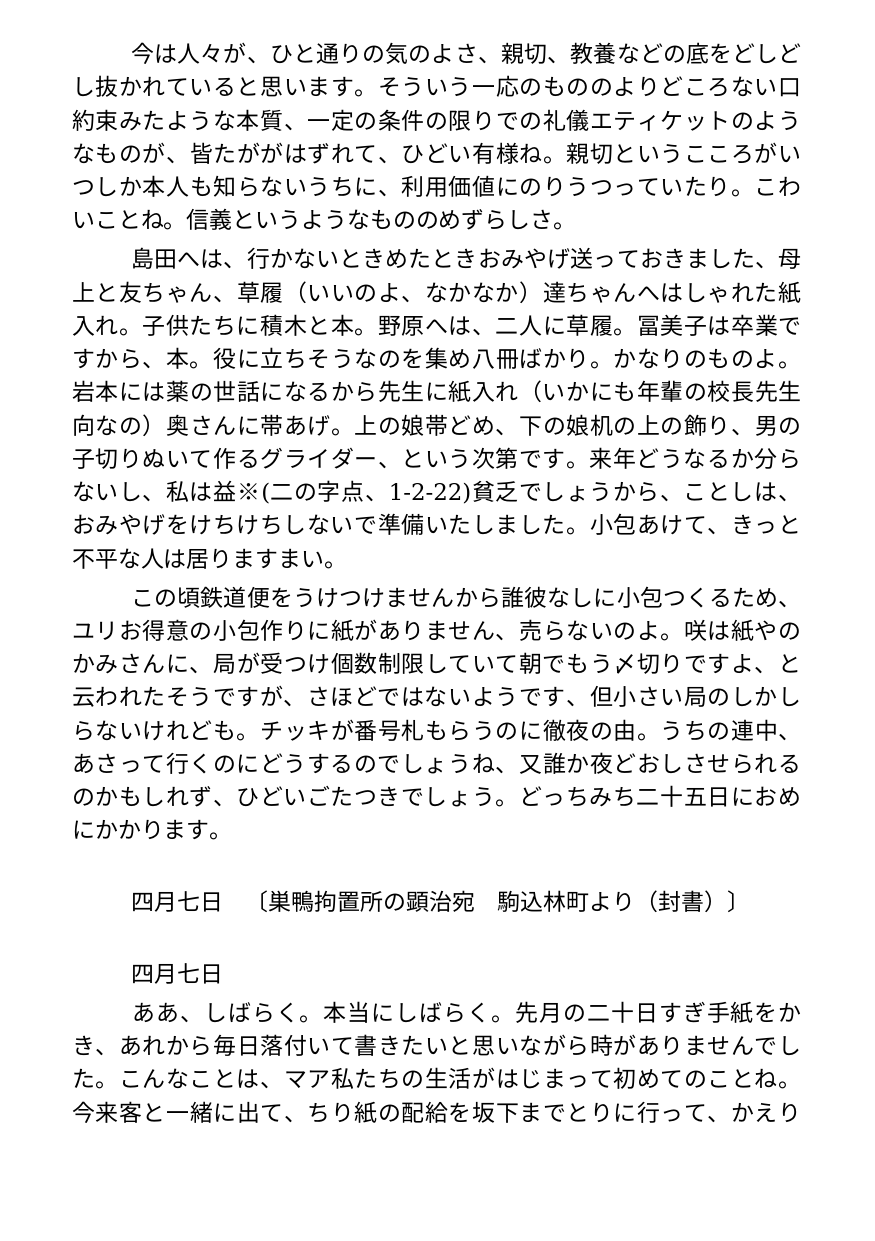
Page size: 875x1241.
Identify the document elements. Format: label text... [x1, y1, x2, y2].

text 今は人々が、ひと通りの気のよさ、親切、教養などの底をどしどし抜かれていると思います。そういう一応のもののよりどころない口約束みたような本質、一定の条件の限りでの礼儀エティケットのようなものが、皆たががはずれて、ひどい有様ね。親切というこころがいつしか本人も知らないうちに、利用価値にのりうつっていたり。こわいことね。信義というようなもののめずらしさ。 [72, 36, 802, 235]
text この頃鉄道便をうけつけませんから誰彼なしに小包つくるため、ユリお得意の小包作りに紙がありません、売らないのよ。咲は紙やのかみさんに、局が受つけ個数制限していて朝でもう〆切りですよ、と云われたそうですが、さほどではないようです、但小さい局のしかしらないけれども。チッキが番号札もらうのに徹夜の由。うちの連中、あさって行くのにどうするのでしょうね、又誰か夜どおしさせられるのかもしれず、ひどいごたつきでしょう。どっちみち二十五日におめにかかります。 [72, 579, 802, 845]
text ああ、しばらく。本当にしばらく。先月の二十日すぎ手紙をかき、あれから毎日落付いて書きたいと思いながら時がありませんでした。こんなことは、マア私たちの生活がはじまって初めてのことね。今来客と一緒に出て、ちり紙の配給を坂下までとりに行って、かえり [72, 995, 802, 1128]
text 四月七日 [72, 956, 802, 989]
text 島田へは、行かないときめたときおみやげ送っておきました、母上と友ちゃん、草履（いいのよ、なかなか）達ちゃんへはしゃれた紙入れ。子供たちに積木と本。野原へは、二人に草履。冨美子は卒業ですから、本。役に立ちそうなのを集め八冊ばかり。かなりのものよ。岩本には薬の世話になるから先生に紙入れ（いかにも年輩の校長先生向なの）奥さんに帯あげ。上の娘帯どめ、下の娘机の上の飾り、男の子切りぬいて作るグライダー、という次第です。来年どうなるか分らないし、私は益※(二の字点、1-2-22)貧乏でしょうから、ことしは、おみやげをけちけちしないで準備いたしました。小包あけて、きっと不平な人は居りますまい。 [72, 241, 802, 574]
text 四月七日 〔巣鴨拘置所の顕治宛 駒込林町より（封書）〕 [72, 884, 802, 917]
